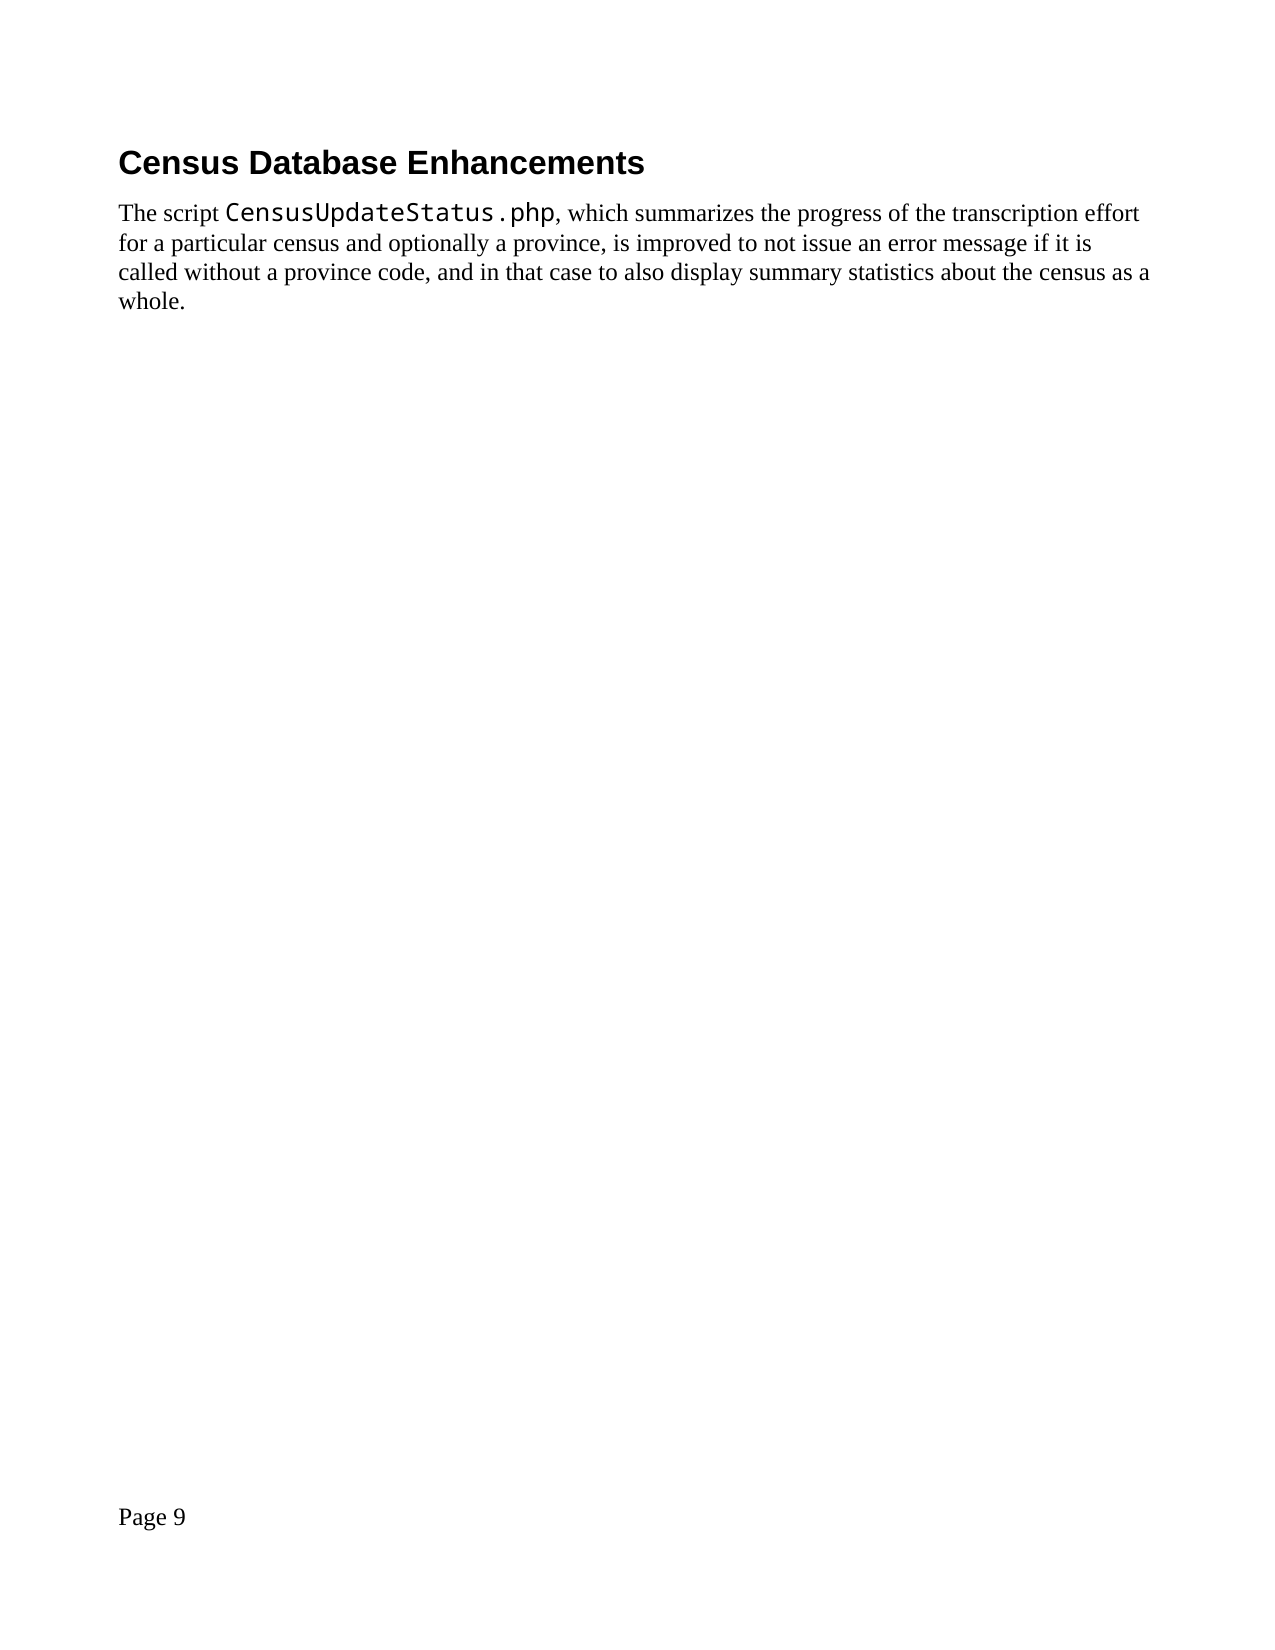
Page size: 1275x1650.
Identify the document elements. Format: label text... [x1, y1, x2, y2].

text The script CensusUpdateStatus.php, which summarizes the progress of the transcription effort for a particular census and optionally a province, is improved to not issue an error message if it is called without a province code, and in that case to also display summary statistics about the census as a whole. [118, 194, 1157, 314]
subtitle Census Database Enhancements [118, 143, 1157, 182]
